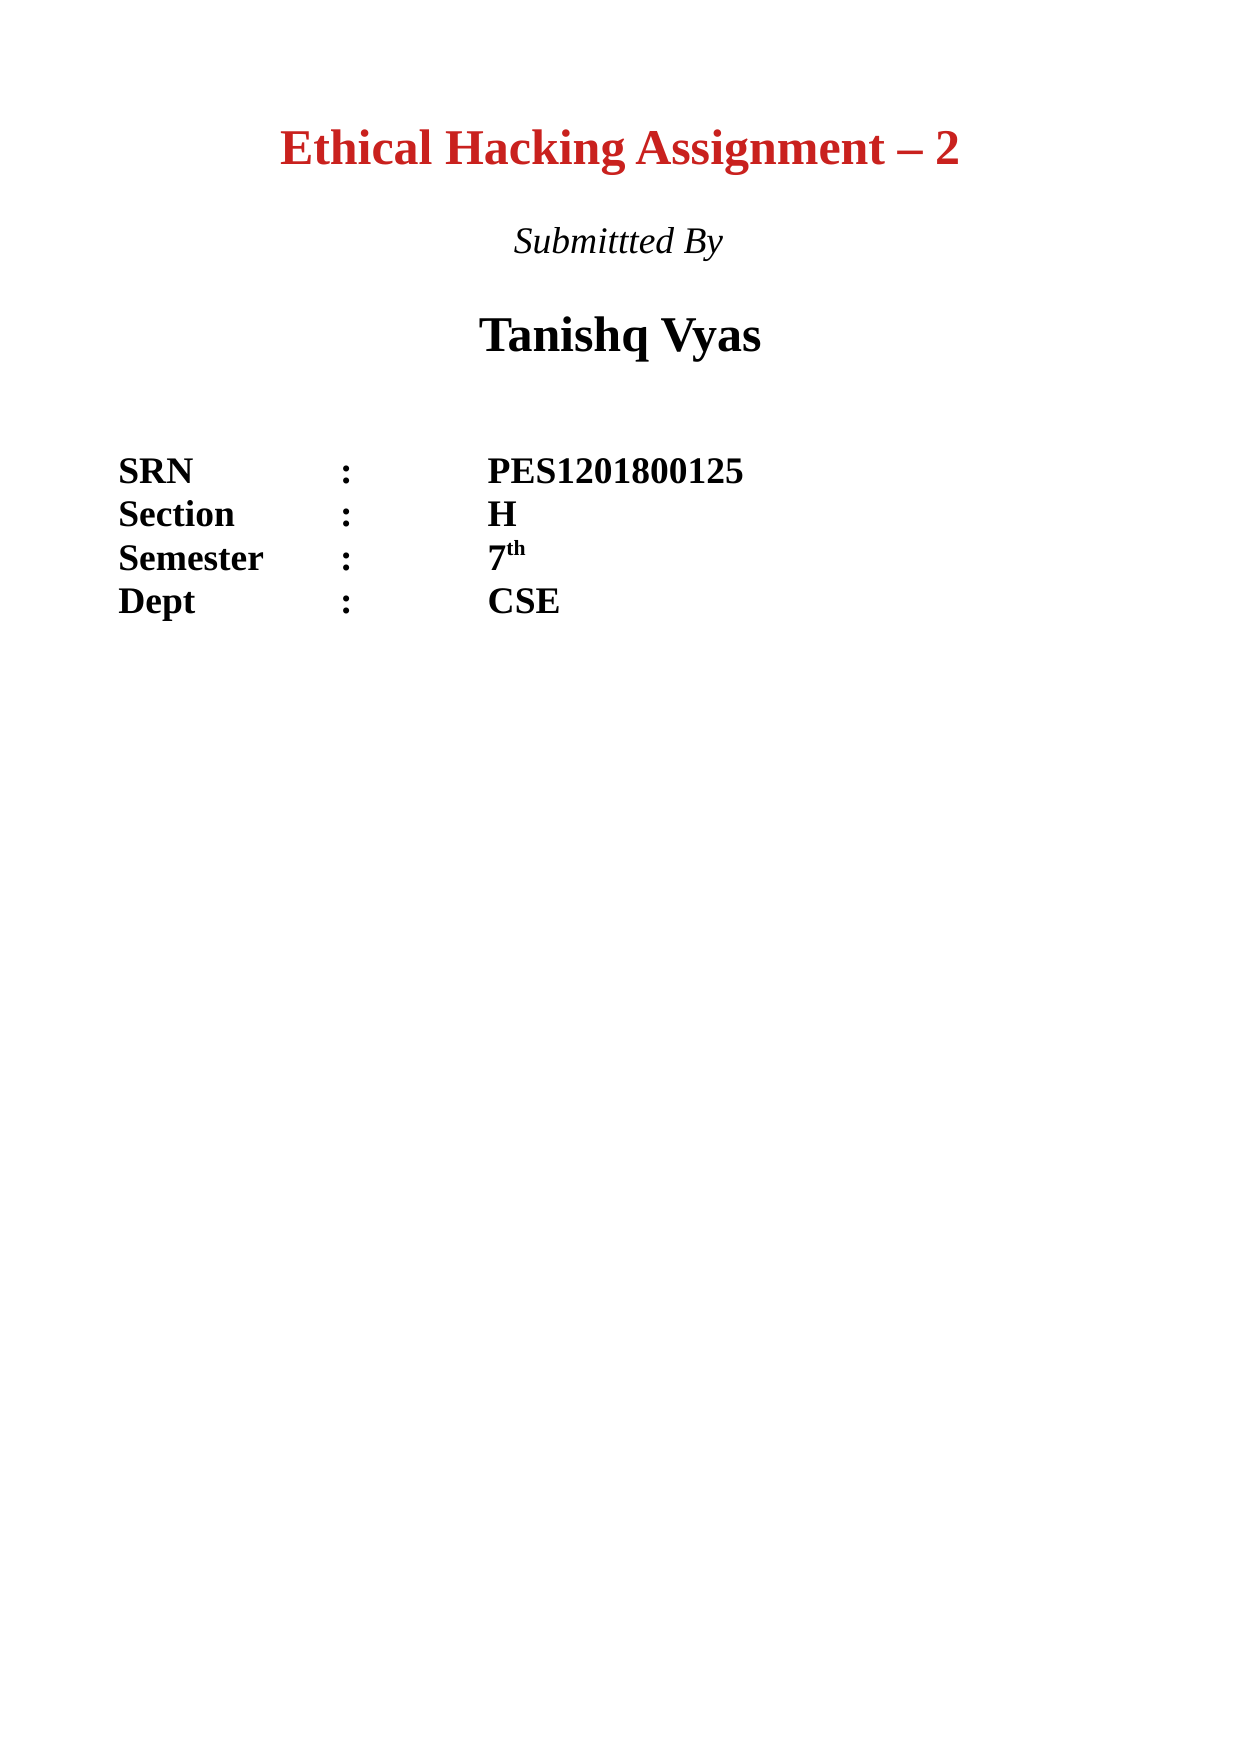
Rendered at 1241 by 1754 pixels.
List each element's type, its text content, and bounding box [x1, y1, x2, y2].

text Section : H [118, 492, 1122, 535]
text Ethical Hacking Assignment – 2 [118, 118, 1122, 176]
text Dept : CSE [118, 578, 1122, 621]
text Tanishq Vyas [118, 305, 1122, 362]
text Semester : 7th [118, 535, 1122, 578]
text SRN : PES1201800125 [118, 449, 1122, 492]
text Submittted By [118, 219, 1122, 262]
